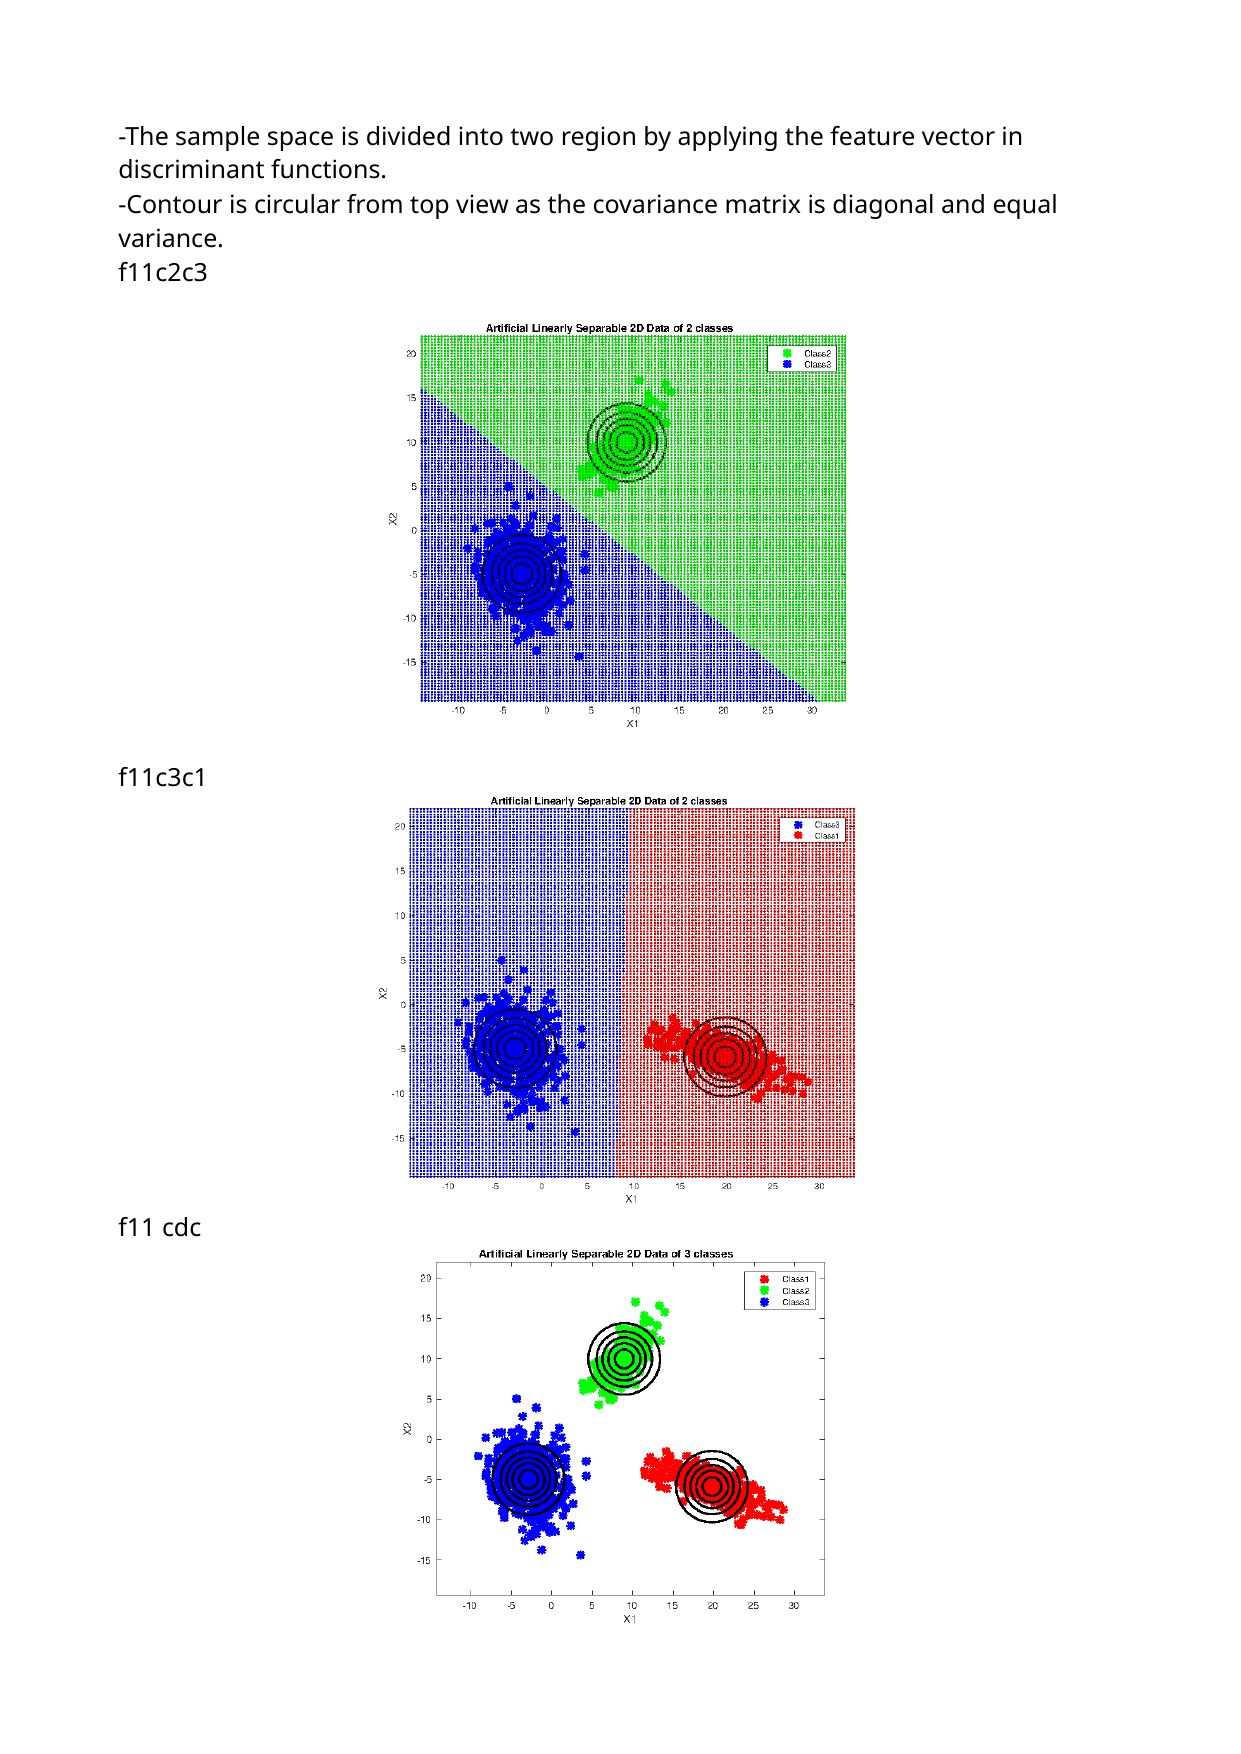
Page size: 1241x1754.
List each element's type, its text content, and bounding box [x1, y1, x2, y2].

text -Contour is circular from top view as the covariance matrix is diagonal and equal variance. [118, 186, 1122, 254]
text f11c2c3 [118, 254, 1122, 288]
text f11 cdc [118, 794, 1122, 1244]
picture [381, 317, 859, 731]
picture [401, 1243, 839, 1624]
picture [373, 793, 867, 1210]
text -The sample space is divided into two region by applying the feature vector in discriminant functions. [118, 118, 1122, 186]
text f11c3c1 [118, 760, 1122, 794]
